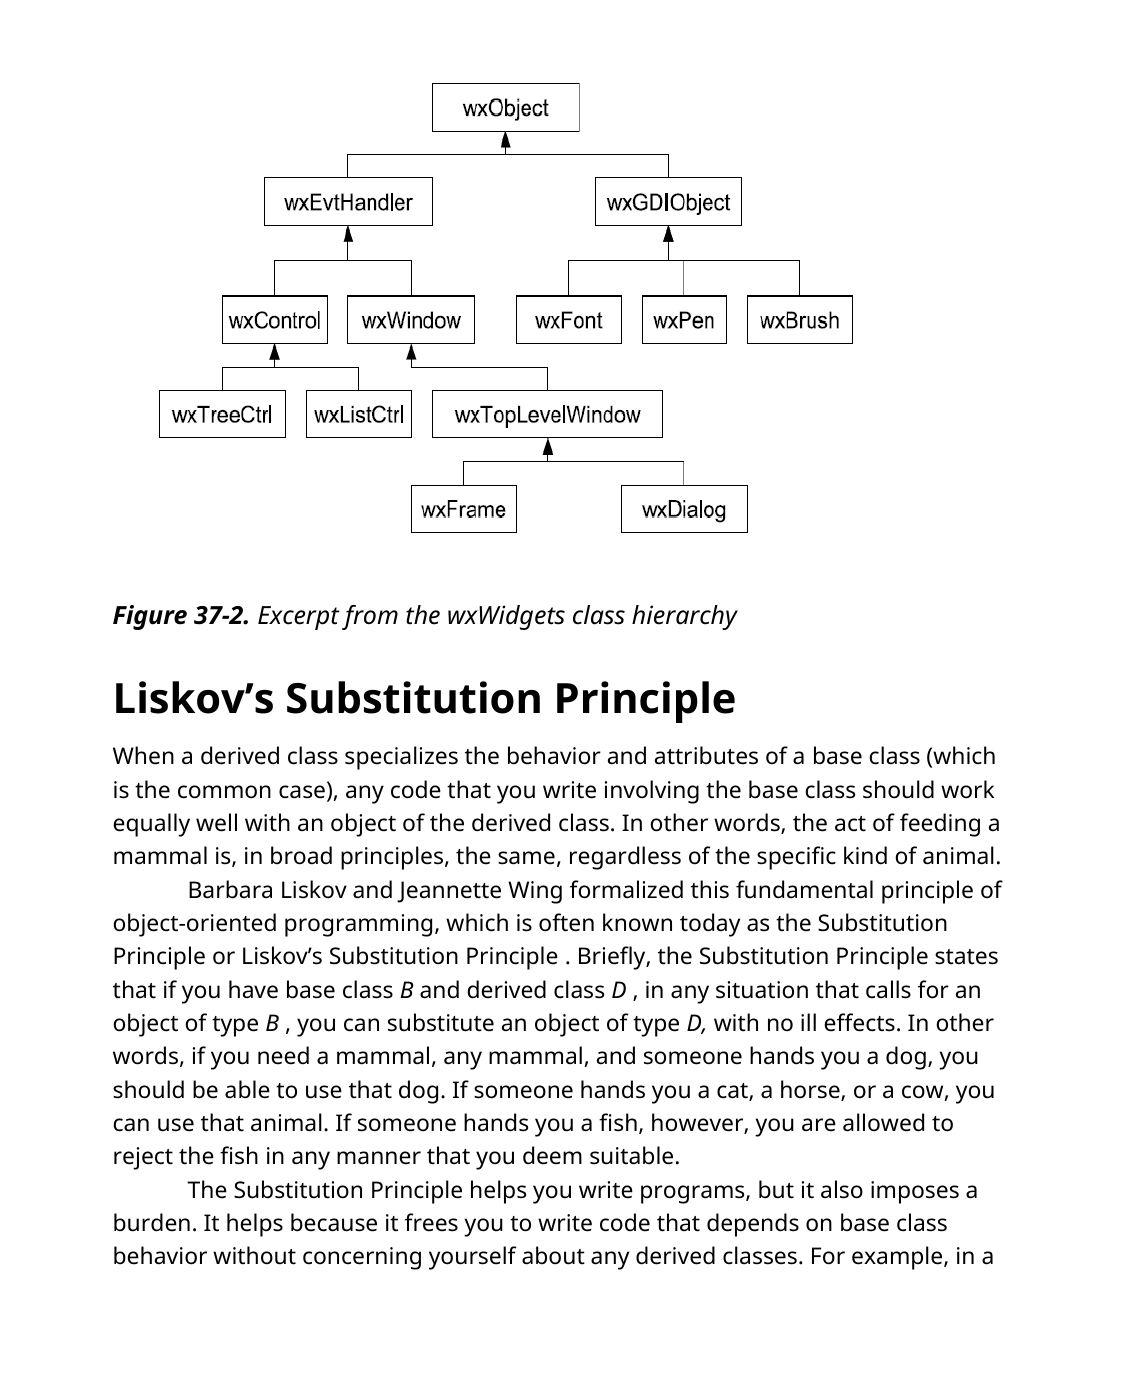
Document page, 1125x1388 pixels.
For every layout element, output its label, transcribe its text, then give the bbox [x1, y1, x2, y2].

text Figure 37-2. Excerpt from the wxWidgets class hierarchy [112, 597, 1012, 631]
text The Substitution Principle helps you write programs, but it also imposes a burden. It helps because it frees you to write code that depends on base class behavior without concerning yourself about any derived classes. For example, in a [112, 1172, 1012, 1272]
subtitle Liskov’s Substitution Principle [112, 669, 1012, 726]
text Barbara Liskov and Jeannette Wing formalized this fundamental principle of object-oriented programming, which is often known today as the Substitution Principle or Liskov’s Substitution Principle . Briefly, the Substitution Principle states that if you have base class B and derived class D , in any situation that calls for an object of type B , you can substitute an object of type D, with no ill effects. In other words, if you need a mammal, any mammal, and someone hands you a dog, you should be able to use that dog. If someone hands you a cat, a horse, or a cow, you can use that animal. If someone hands you a fish, however, you are allowed to reject the fish in any manner that you deem suitable. [112, 872, 1012, 1172]
text When a derived class specializes the behavior and attributes of a base class (which is the common case), any code that you write involving the base class should work equally well with an object of the derived class. In other words, the act of feeding a mammal is, in broad principles, the same, regardless of the specific kind of animal. [112, 738, 1012, 872]
